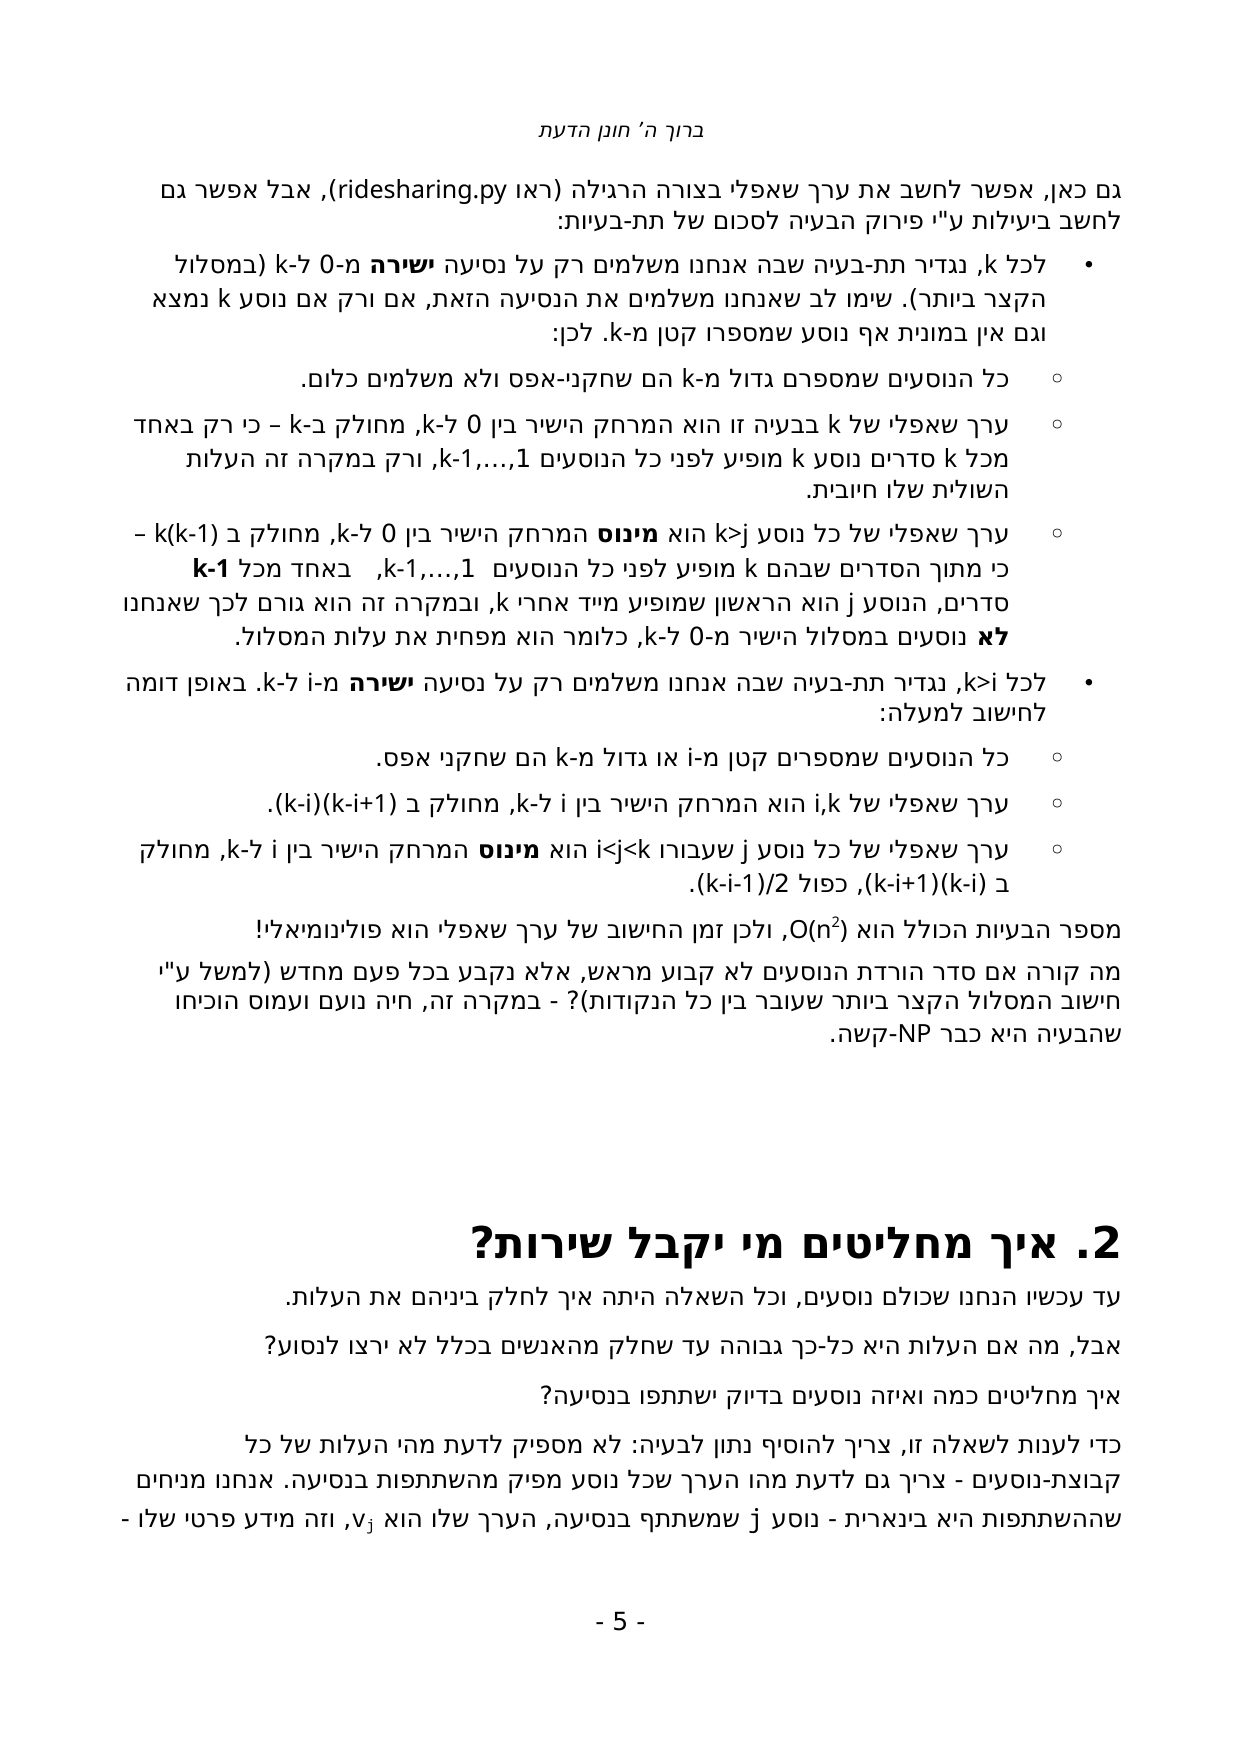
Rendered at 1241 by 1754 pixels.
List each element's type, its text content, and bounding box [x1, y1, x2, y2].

list ערך שאפלי של כל נוסע k>j הוא מינוס המרחק הישיר בין 0 ל-k, מחולק ב k(k-1) – כי מתוך הסדרים שבהם k מופיע לפני כל הנוסעים 1,…,k-1, באחד מכל k-1 סדרים, הנוסע j הוא הראשון שמופיע מייד אחרי k, ובמקרה זה הוא גורם לכך שאנחנו לא נוסעים במסלול הישיר מ-0 ל-k, כלומר הוא מפחית את עלות המסלול. [118, 516, 1047, 652]
list לכל k, נגדיר תת-בעיה שבה אנחנו משלמים רק על נסיעה ישירה מ-0 ל-k (במסלול הקצר ביותר). שימו לב שאנחנו משלמים את הנסיעה הזאת, אם ורק אם נוסע k נמצא וגם אין במונית אף נוסע שמספרו קטן מ-k. לכן: [118, 247, 1084, 349]
list לכל k>i, נגדיר תת-בעיה שבה אנחנו משלמים רק על נסיעה ישירה מ-i ל-k. באופן דומה לחישוב למעלה: [118, 664, 1084, 727]
list ערך שאפלי של כל נוסע j שעבורו i<j<k הוא מינוס המרחק הישיר בין i ל-k, מחולק ב (k-i)(k-i+1), כפול 2/(k-i-1). [118, 831, 1047, 899]
text כדי לענות לשאלה זו, צריך להוסיף נתון לבעיה: לא מספיק לדעת מהי העלות של כל קבוצת-נוסעים - צריך גם לדעת מהו הערך שכל נוסע מפיק מהשתתפות בנסיעה. אנחנו מניחים שההשתתפות היא בינארית - נוסע j שמשתתף בנסיעה, הערך שלו הוא vj, וזה מידע פרטי שלו - רק הנוסע עצמו יודע מהי התועלת שלו. אנחנו צריכים לפתח אלגוריתם אמיתי - שישכנע את הנוסעים לחשוף את הערך האמיתי שלהם. [118, 1431, 1122, 1534]
list ערך שאפלי של k בבעיה זו הוא המרחק הישיר בין 0 ל-k, מחולק ב-k – כי רק באחד מכל k סדרים נוסע k מופיע לפני כל הנוסעים 1,…,k-1, ורק במקרה זה העלות השולית שלו חיובית. [118, 407, 1047, 504]
text גם כאן, אפשר לחשב את ערך שאפלי בצורה הרגילה (ראו ridesharing.py), אבל אפשר גם לחשב ביעילות ע"י פירוק הבעיה לסכום של תת-בעיות: [118, 172, 1122, 235]
list כל הנוסעים שמספרם גדול מ-k הם שחקני-אפס ולא משלמים כלום. [118, 361, 1047, 395]
subtitle 2. איך מחליטים מי יקבל שירות? [118, 1218, 1122, 1269]
text מה קורה אם סדר הורדת הנוסעים לא קבוע מראש, אלא נקבע בכל פעם מחדש (למשל ע"י חישוב המסלול הקצר ביותר שעובר בין כל הנקודות)? - במקרה זה, חיה נועם ועמוס הוכיחו שהבעיה היא כבר NP-קשה. [118, 957, 1122, 1049]
text אבל, מה אם העלות היא כל-כך גבוהה עד שחלק מהאנשים בכלל לא ירצו לנסוע? [118, 1331, 1122, 1361]
list כל הנוסעים שמספרים קטן מ-i או גדול מ-k הם שחקני אפס. [118, 739, 1047, 773]
list ערך שאפלי של i,k הוא המרחק הישיר בין i ל-k, מחולק ב (k-i+1)(k-i). [118, 785, 1047, 819]
text עד עכשיו הנחנו שכולם נוסעים, וכל השאלה היתה איך לחלק ביניהם את העלות. [118, 1282, 1122, 1311]
text מספר הבעיות הכולל הוא O(n2), ולכן זמן החישוב של ערך שאפלי הוא פולינומיאלי! [118, 911, 1122, 945]
text איך מחליטים כמה ואיזה נוסעים בדיוק ישתתפו בנסיעה? [118, 1381, 1122, 1410]
